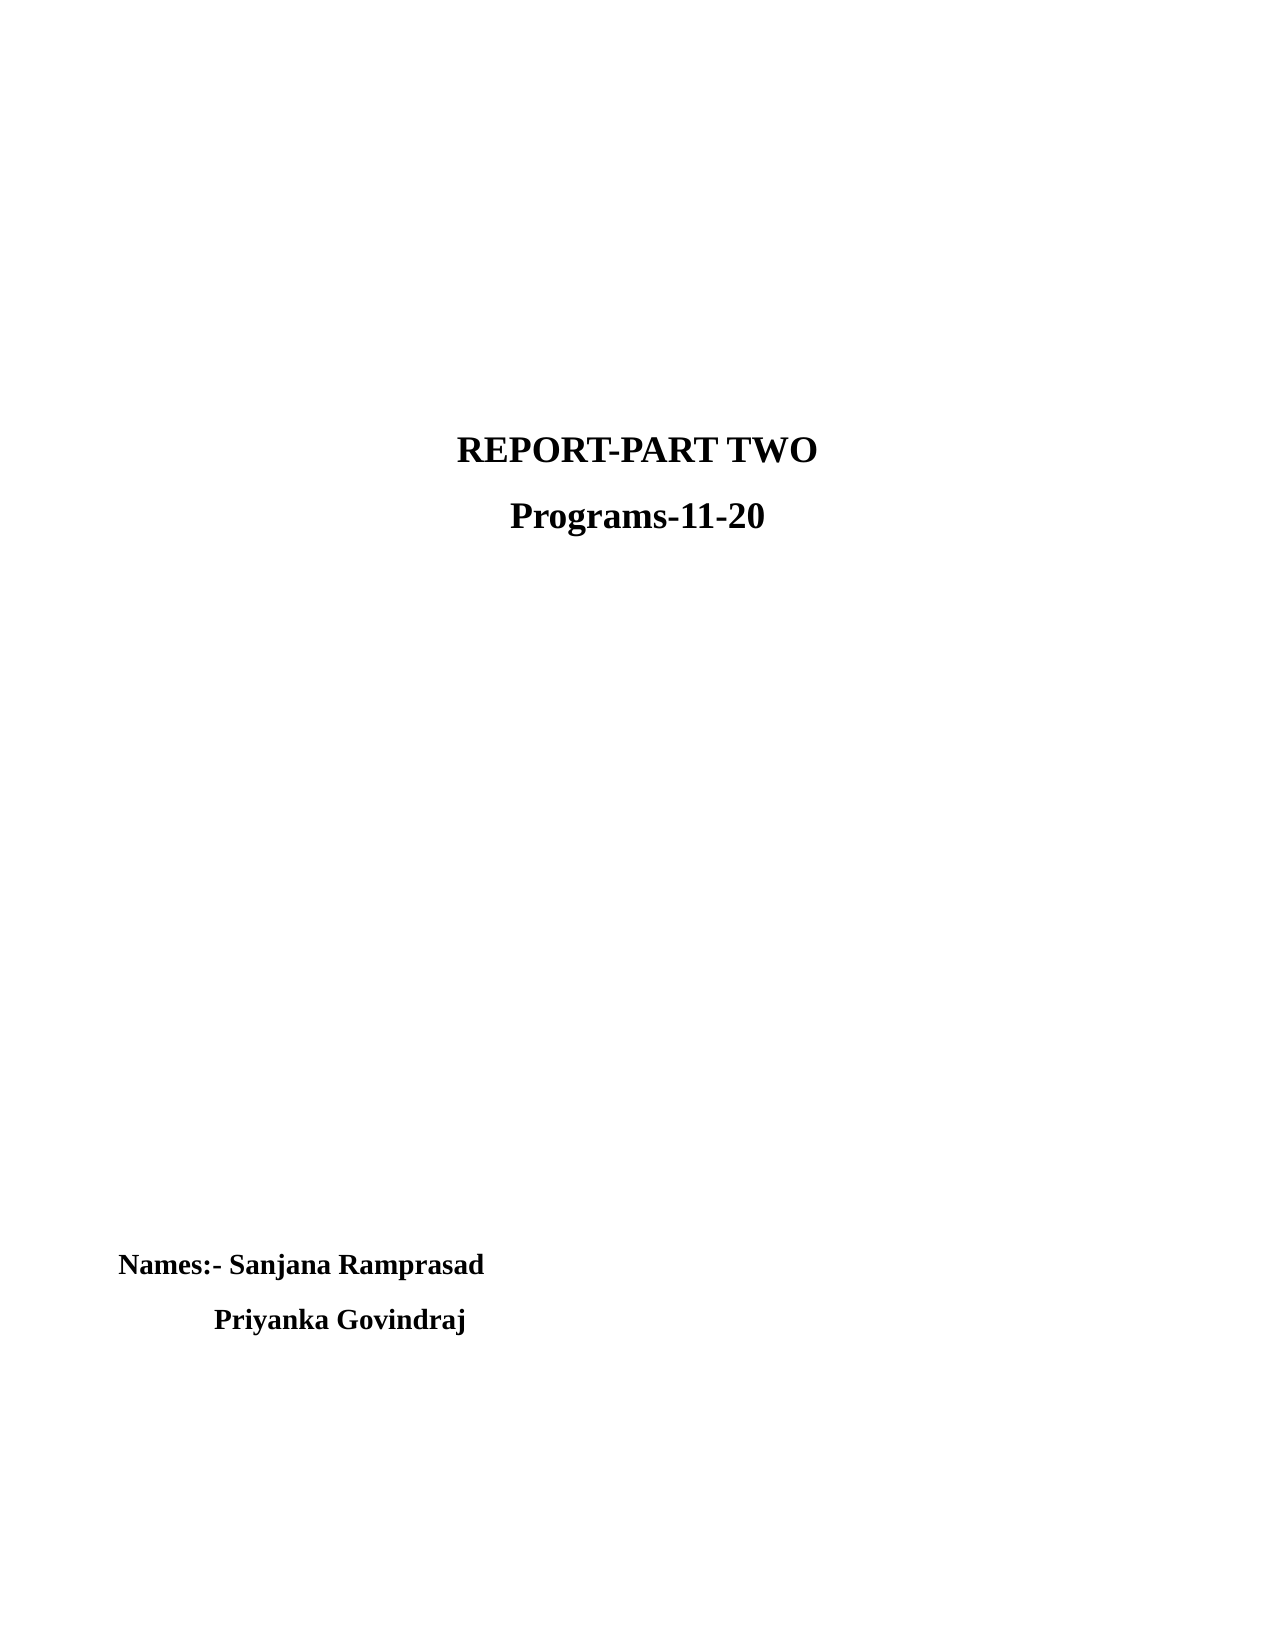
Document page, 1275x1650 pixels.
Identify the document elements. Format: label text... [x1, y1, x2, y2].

text Priyanka Govindraj [118, 1302, 1157, 1336]
text Names:- Sanjana Ramprasad [118, 1247, 1157, 1281]
text REPORT-PART TWO [118, 428, 1157, 471]
text Programs-11-20 [118, 494, 1157, 537]
